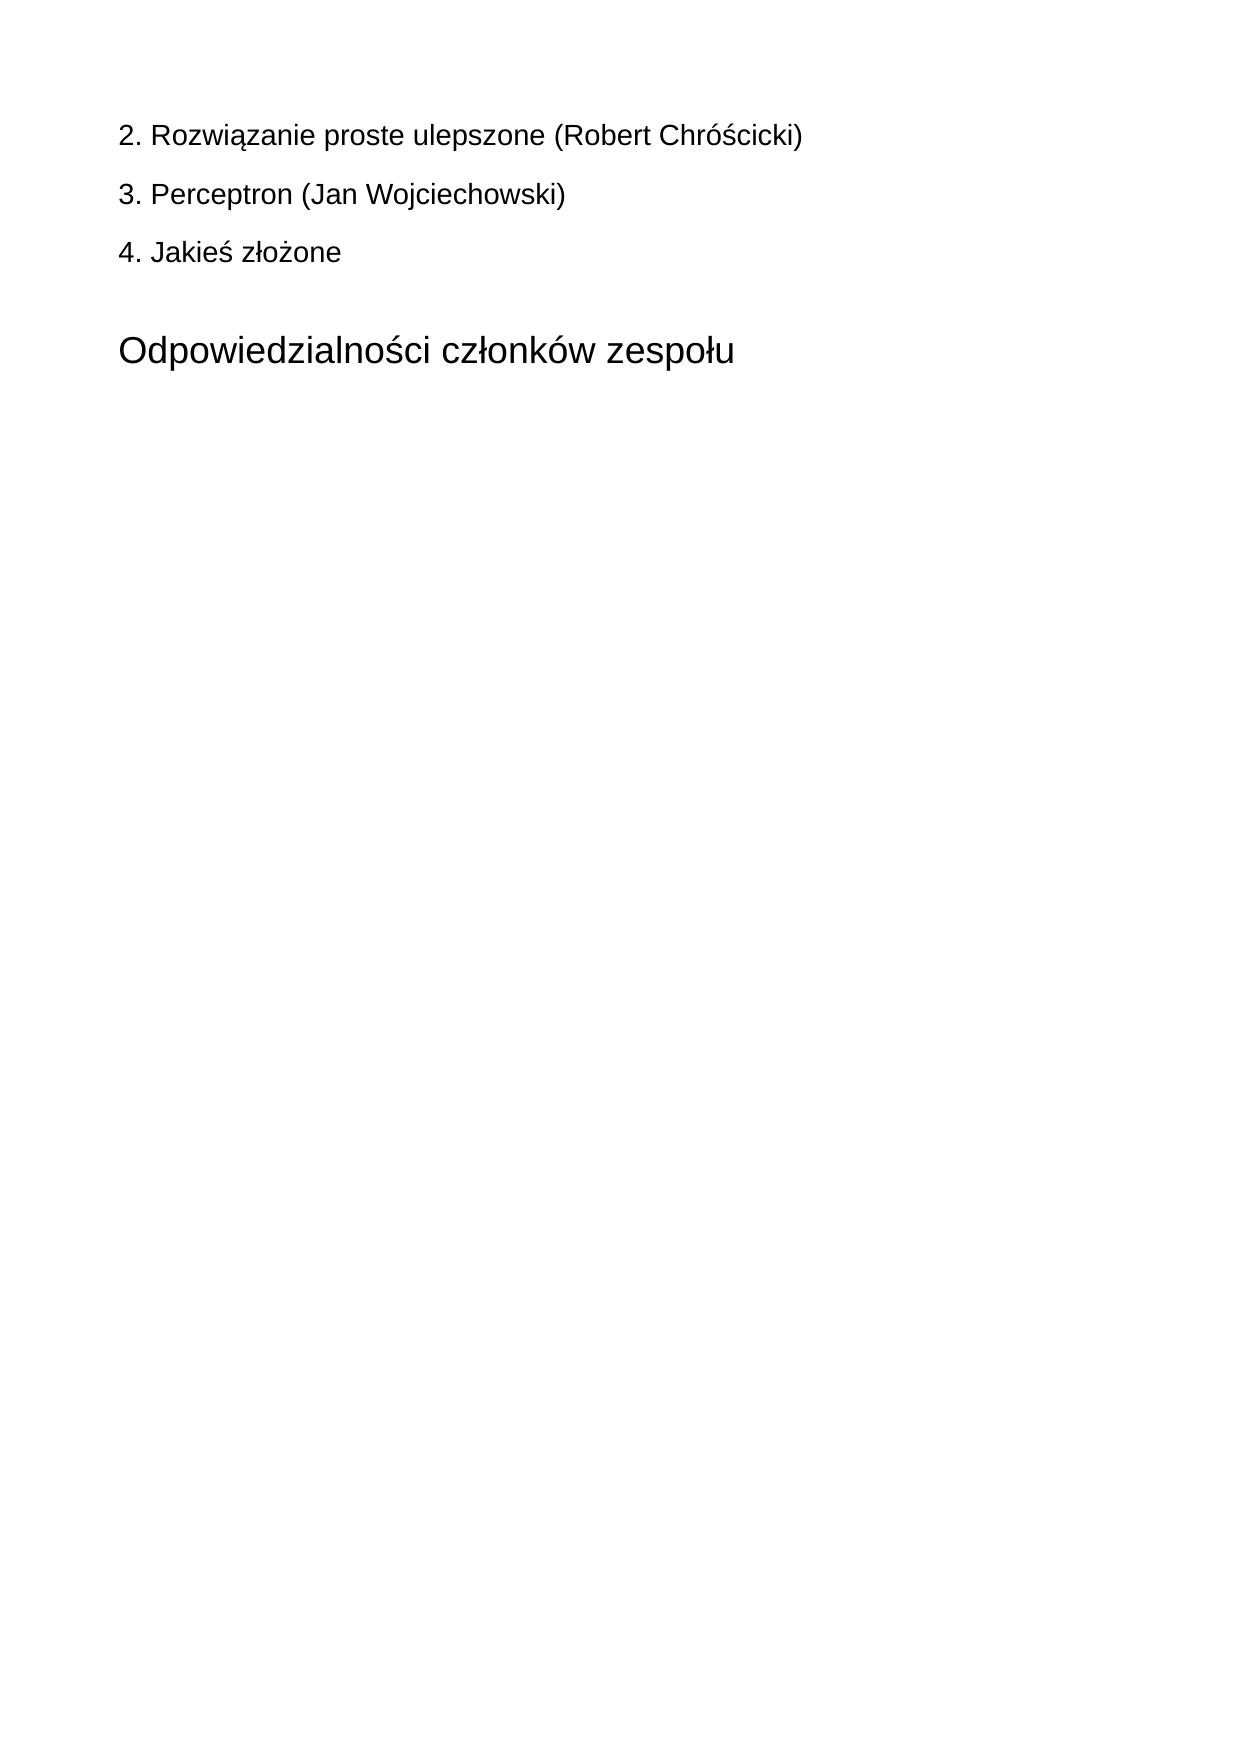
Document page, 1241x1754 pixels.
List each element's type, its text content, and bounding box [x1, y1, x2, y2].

subtitle 4. Jakieś złożone [118, 235, 1122, 269]
subtitle 3. Perceptron (Jan Wojciechowski) [118, 177, 1122, 210]
subtitle 2. Rozwiązanie proste ulepszone (Robert Chróścicki) [118, 118, 1122, 152]
text Odpowiedzialności członków zespołu [118, 328, 1122, 371]
